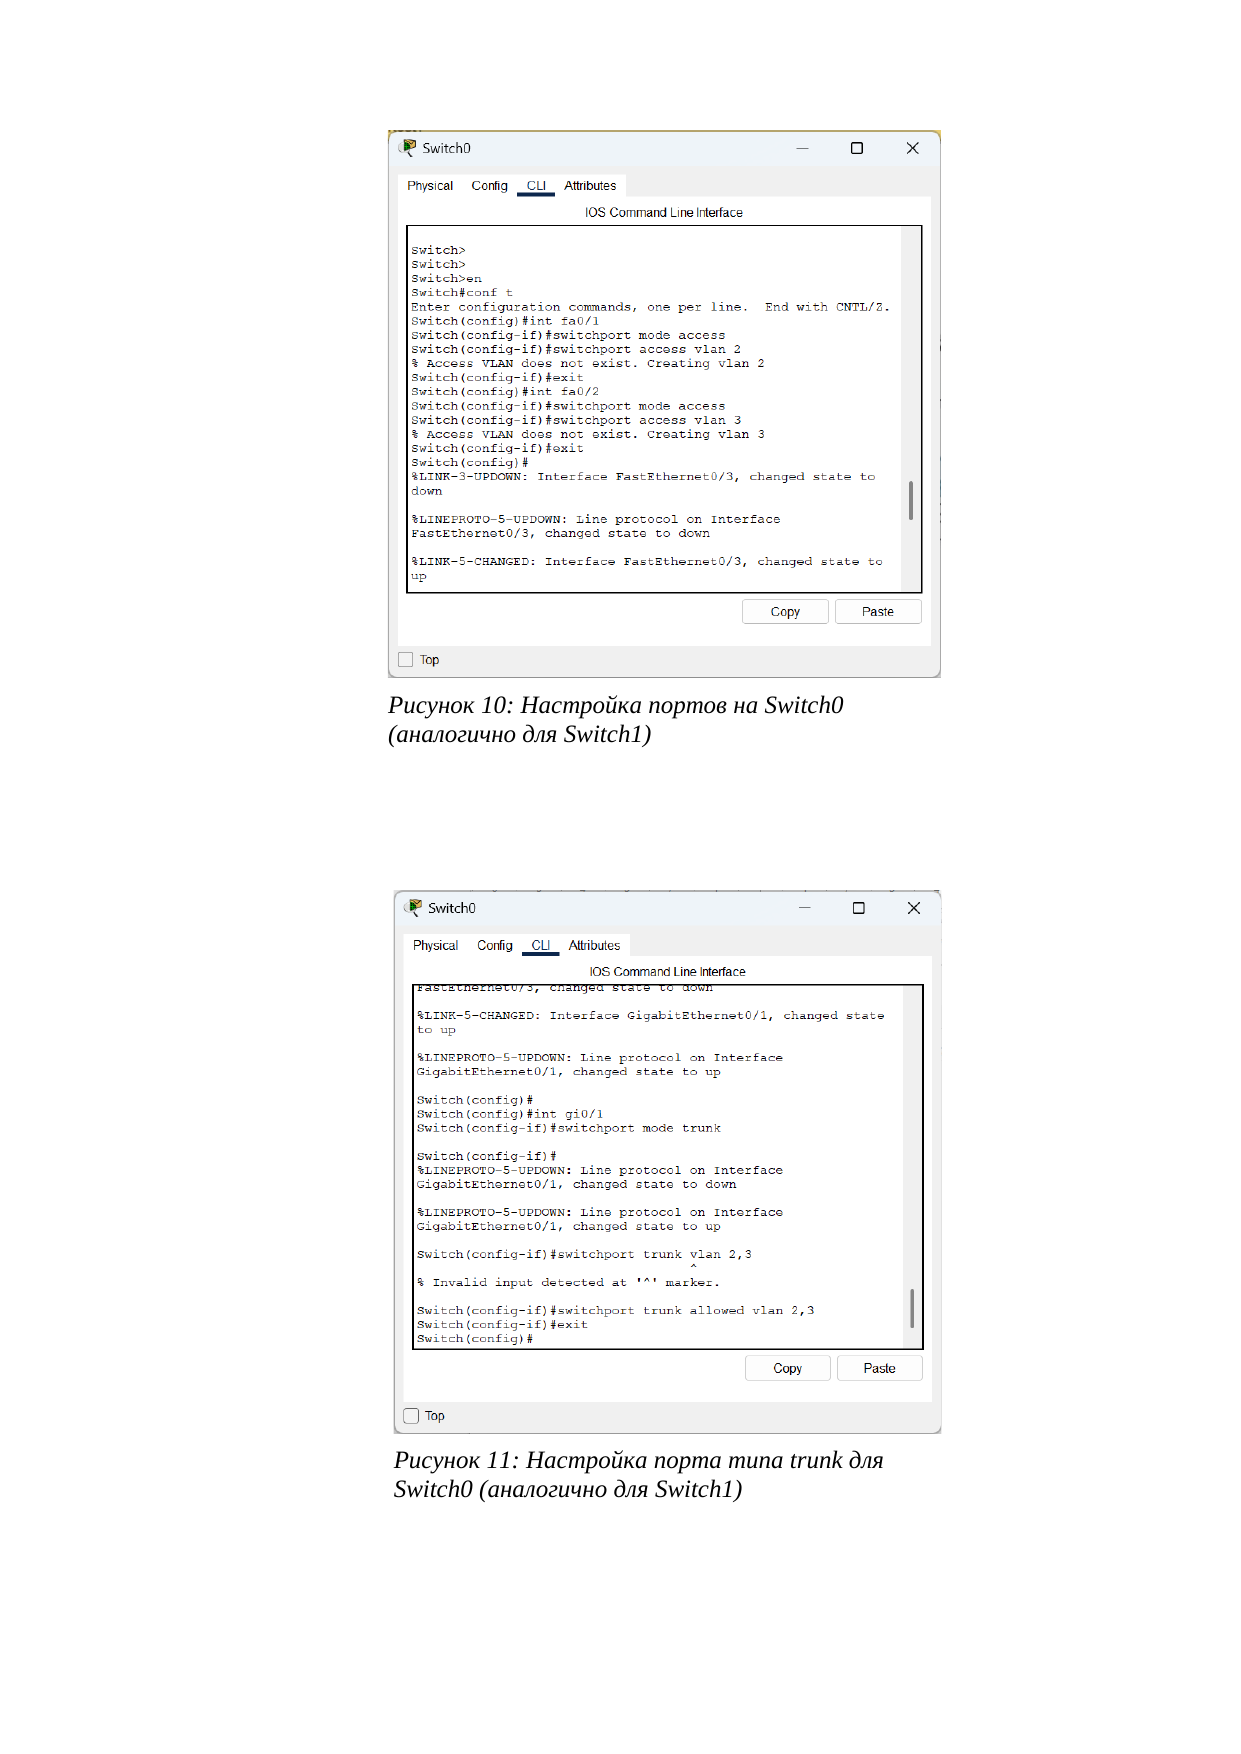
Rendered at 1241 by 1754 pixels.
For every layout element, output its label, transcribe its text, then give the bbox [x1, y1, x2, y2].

picture [393, 890, 942, 1434]
text Рисунок 11: Настройка порта типа trunk для Switch0 (аналогично для Switch1) [393, 1434, 941, 1503]
text Рисунок 10: Настройка портов на Switch0 (аналогично для Switch1) [388, 678, 941, 748]
picture [387, 130, 941, 678]
